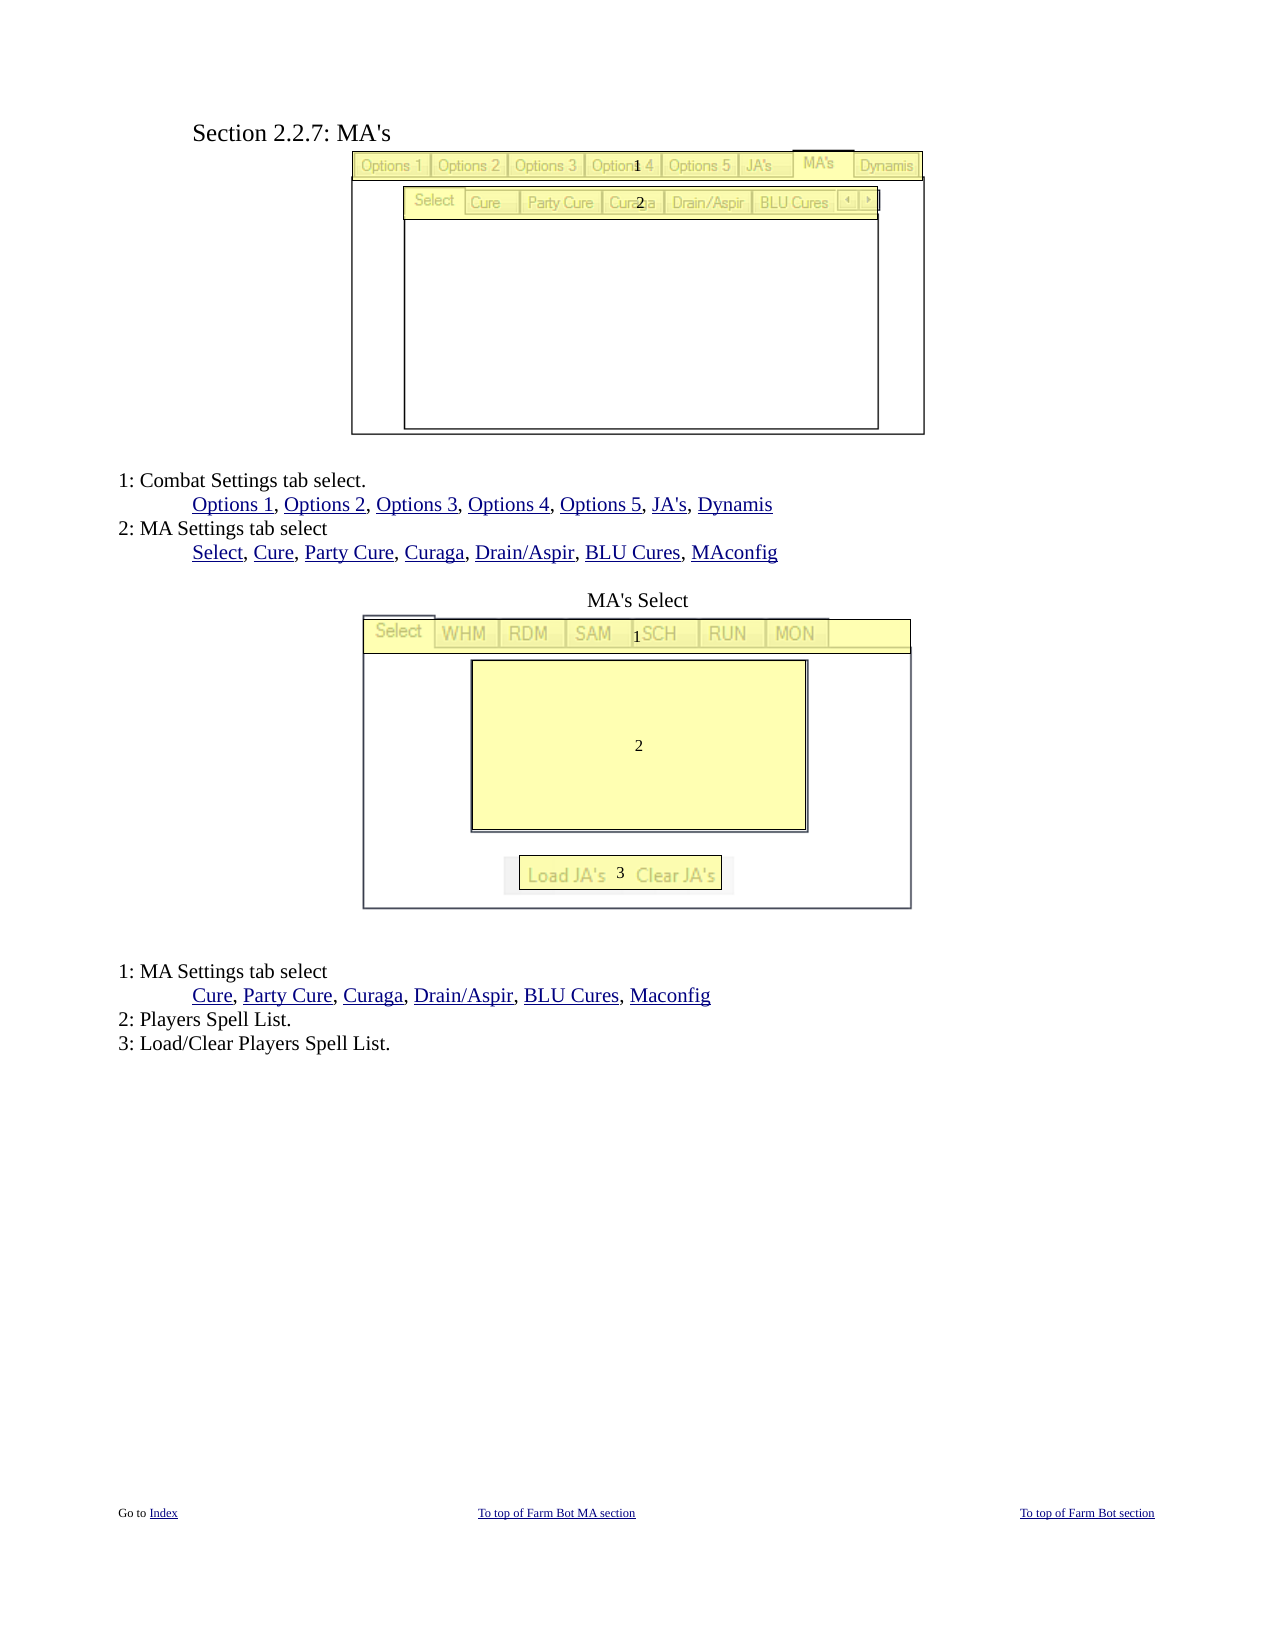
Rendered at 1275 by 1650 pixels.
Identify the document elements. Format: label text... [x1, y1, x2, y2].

picture [355, 612, 920, 911]
text 2: MA Settings tab select [118, 516, 1157, 540]
text 1: MA Settings tab select [118, 959, 1157, 983]
text MA's Select [118, 588, 1157, 612]
text 1: Combat Settings tab select. [118, 468, 1157, 492]
text Cure, Party Cure, Curaga, Drain/Aspir, BLU Cures, Maconfig [118, 983, 1157, 1007]
picture [346, 146, 929, 439]
text Section 2.2.7: MA's [118, 118, 1157, 147]
text Select, Cure, Party Cure, Curaga, Drain/Aspir, BLU Cures, MAconfig [118, 540, 1157, 564]
text Go to Index To top of Farm Bot MA section To top of Farm Bot section [118, 1506, 1157, 1520]
text 3: Load/Clear Players Spell List. [118, 1031, 1157, 1055]
text 2: Players Spell List. [118, 1007, 1157, 1031]
text Options 1, Options 2, Options 3, Options 4, Options 5, JA's, Dynamis [118, 492, 1157, 516]
